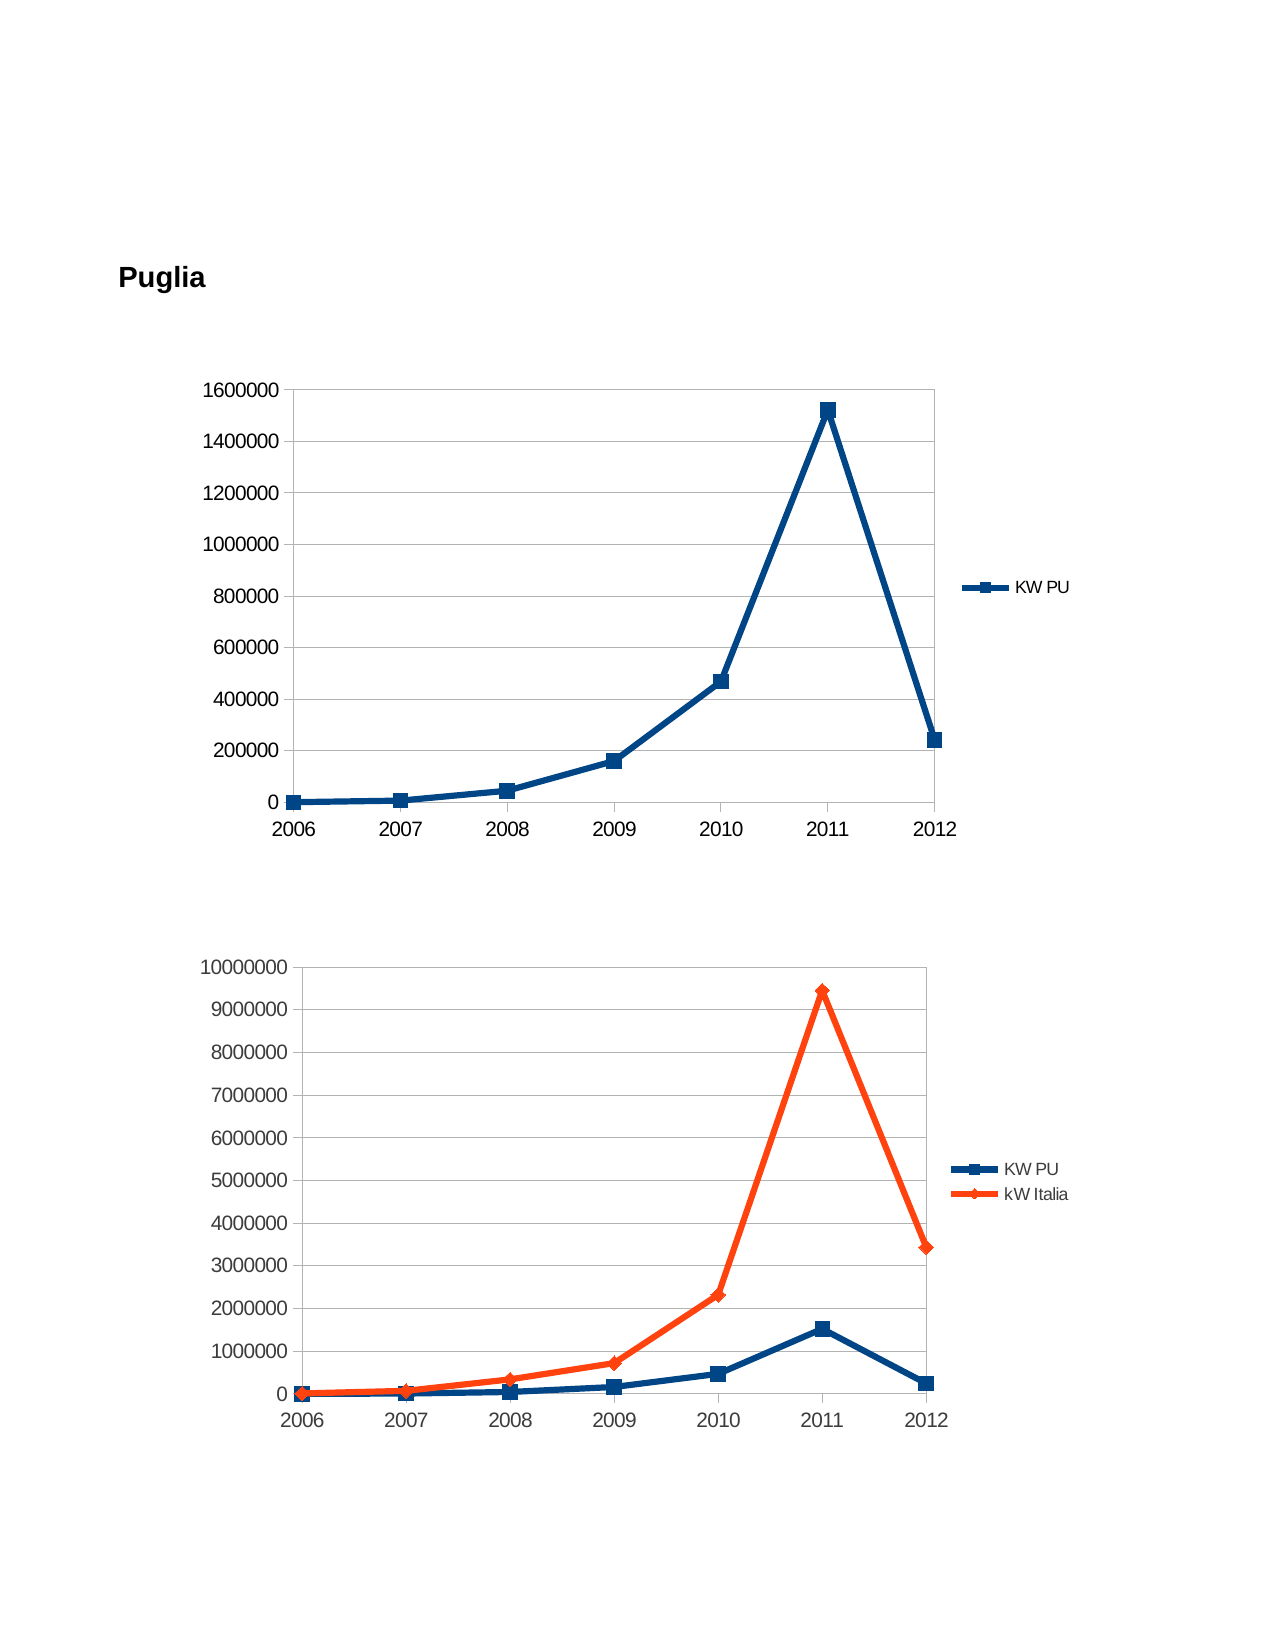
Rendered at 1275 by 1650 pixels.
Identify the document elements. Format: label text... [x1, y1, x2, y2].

subtitle Puglia [118, 260, 1157, 294]
